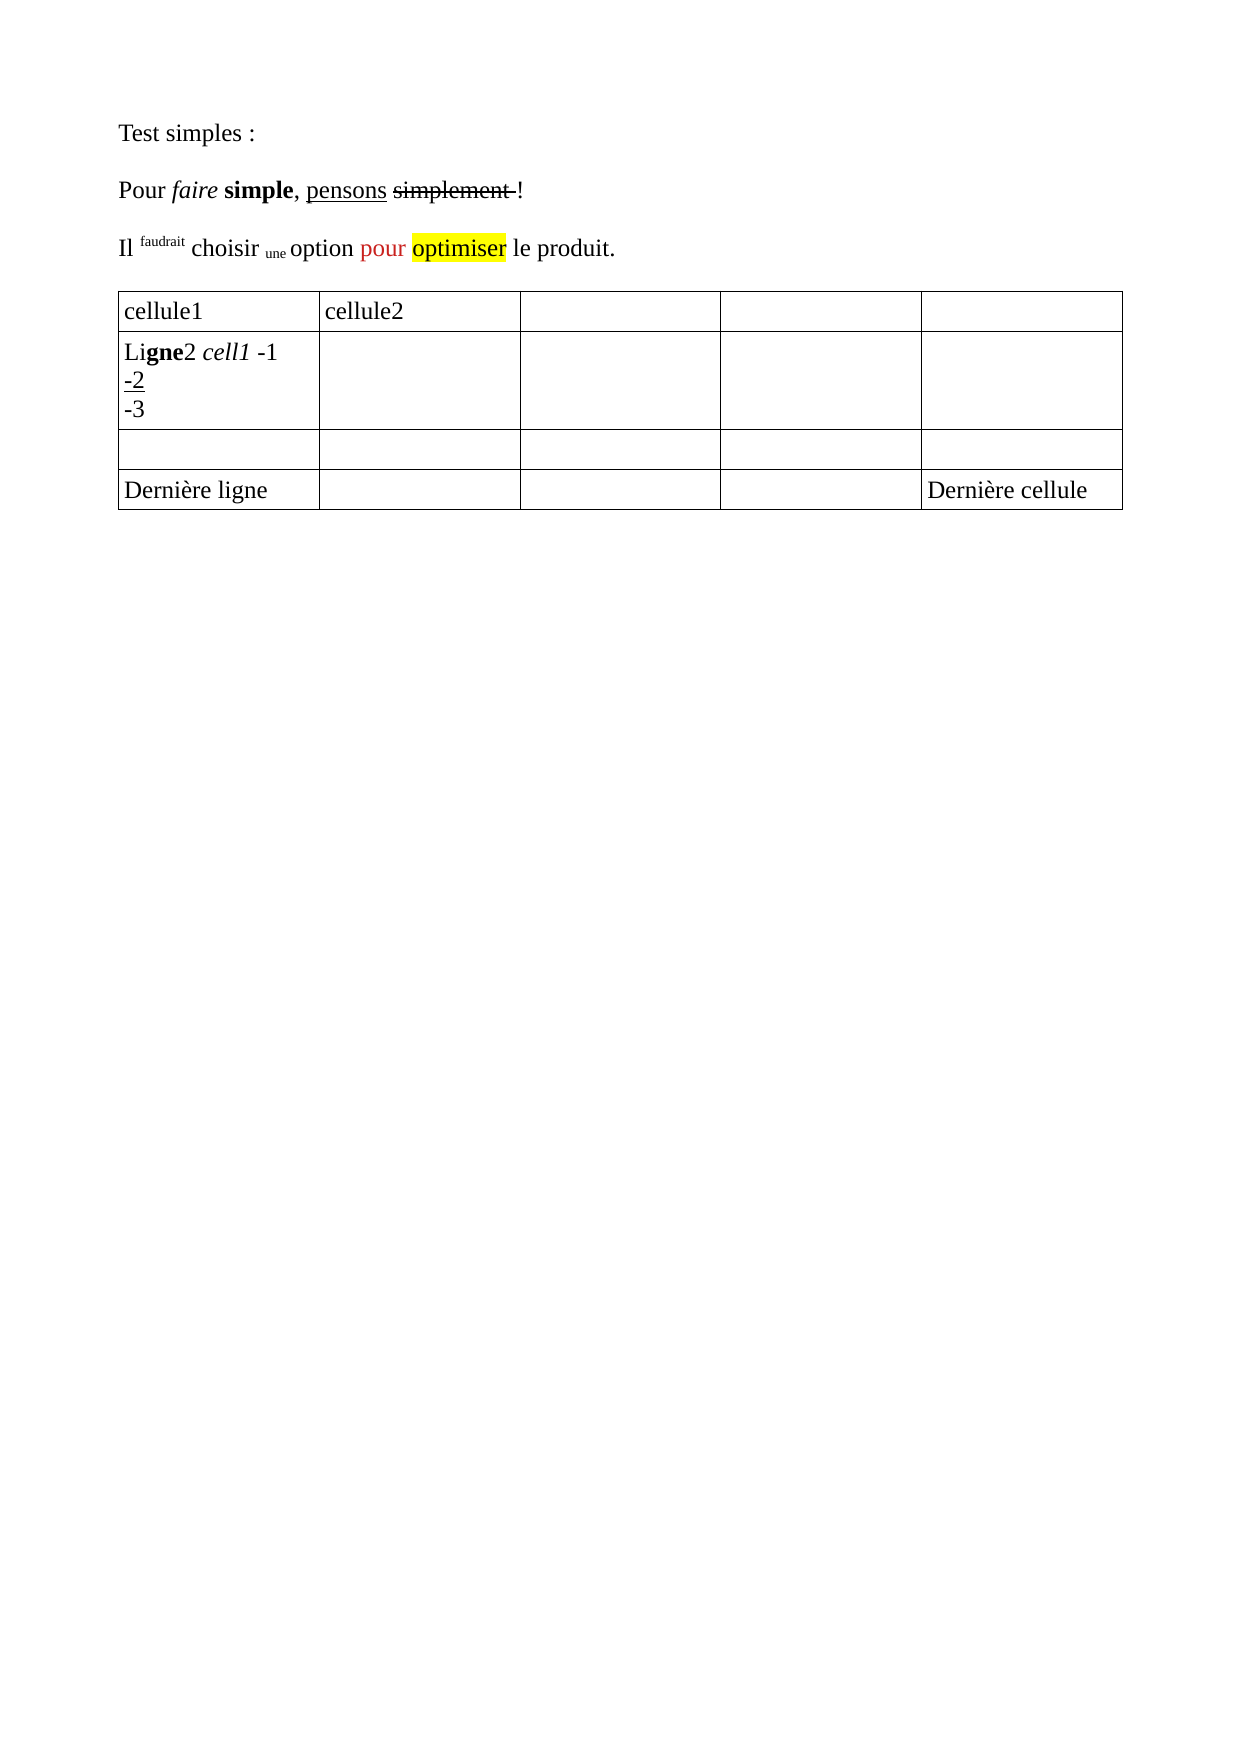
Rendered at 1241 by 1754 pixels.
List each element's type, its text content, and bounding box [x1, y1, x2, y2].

table_cell [922, 332, 1122, 429]
table_cell [320, 430, 520, 469]
table_cell [721, 332, 921, 429]
table_cell Ligne2 cell1 -1 -2 -3 [119, 332, 319, 429]
table_cell [922, 430, 1122, 469]
table_cell [721, 430, 921, 469]
table_header [521, 292, 720, 331]
table_cell [320, 332, 520, 429]
text Pour faire simple, pensons simplement ! [118, 176, 1122, 204]
table_cell Dernière ligne [119, 470, 319, 509]
table_cell [521, 470, 720, 509]
table_cell [521, 332, 720, 429]
text Test simples : [118, 118, 1122, 147]
text Il faudrait choisir une option pour optimiser le produit. [118, 233, 1122, 262]
table_header [922, 292, 1122, 331]
table_header cellule1 [119, 292, 319, 331]
table_cell [320, 470, 520, 509]
table_cell [521, 430, 720, 469]
table_header [721, 292, 921, 331]
table_cell [119, 430, 319, 469]
table_cell [721, 470, 921, 509]
table_cell Dernière cellule [922, 470, 1122, 509]
table_header cellule2 [320, 292, 520, 331]
